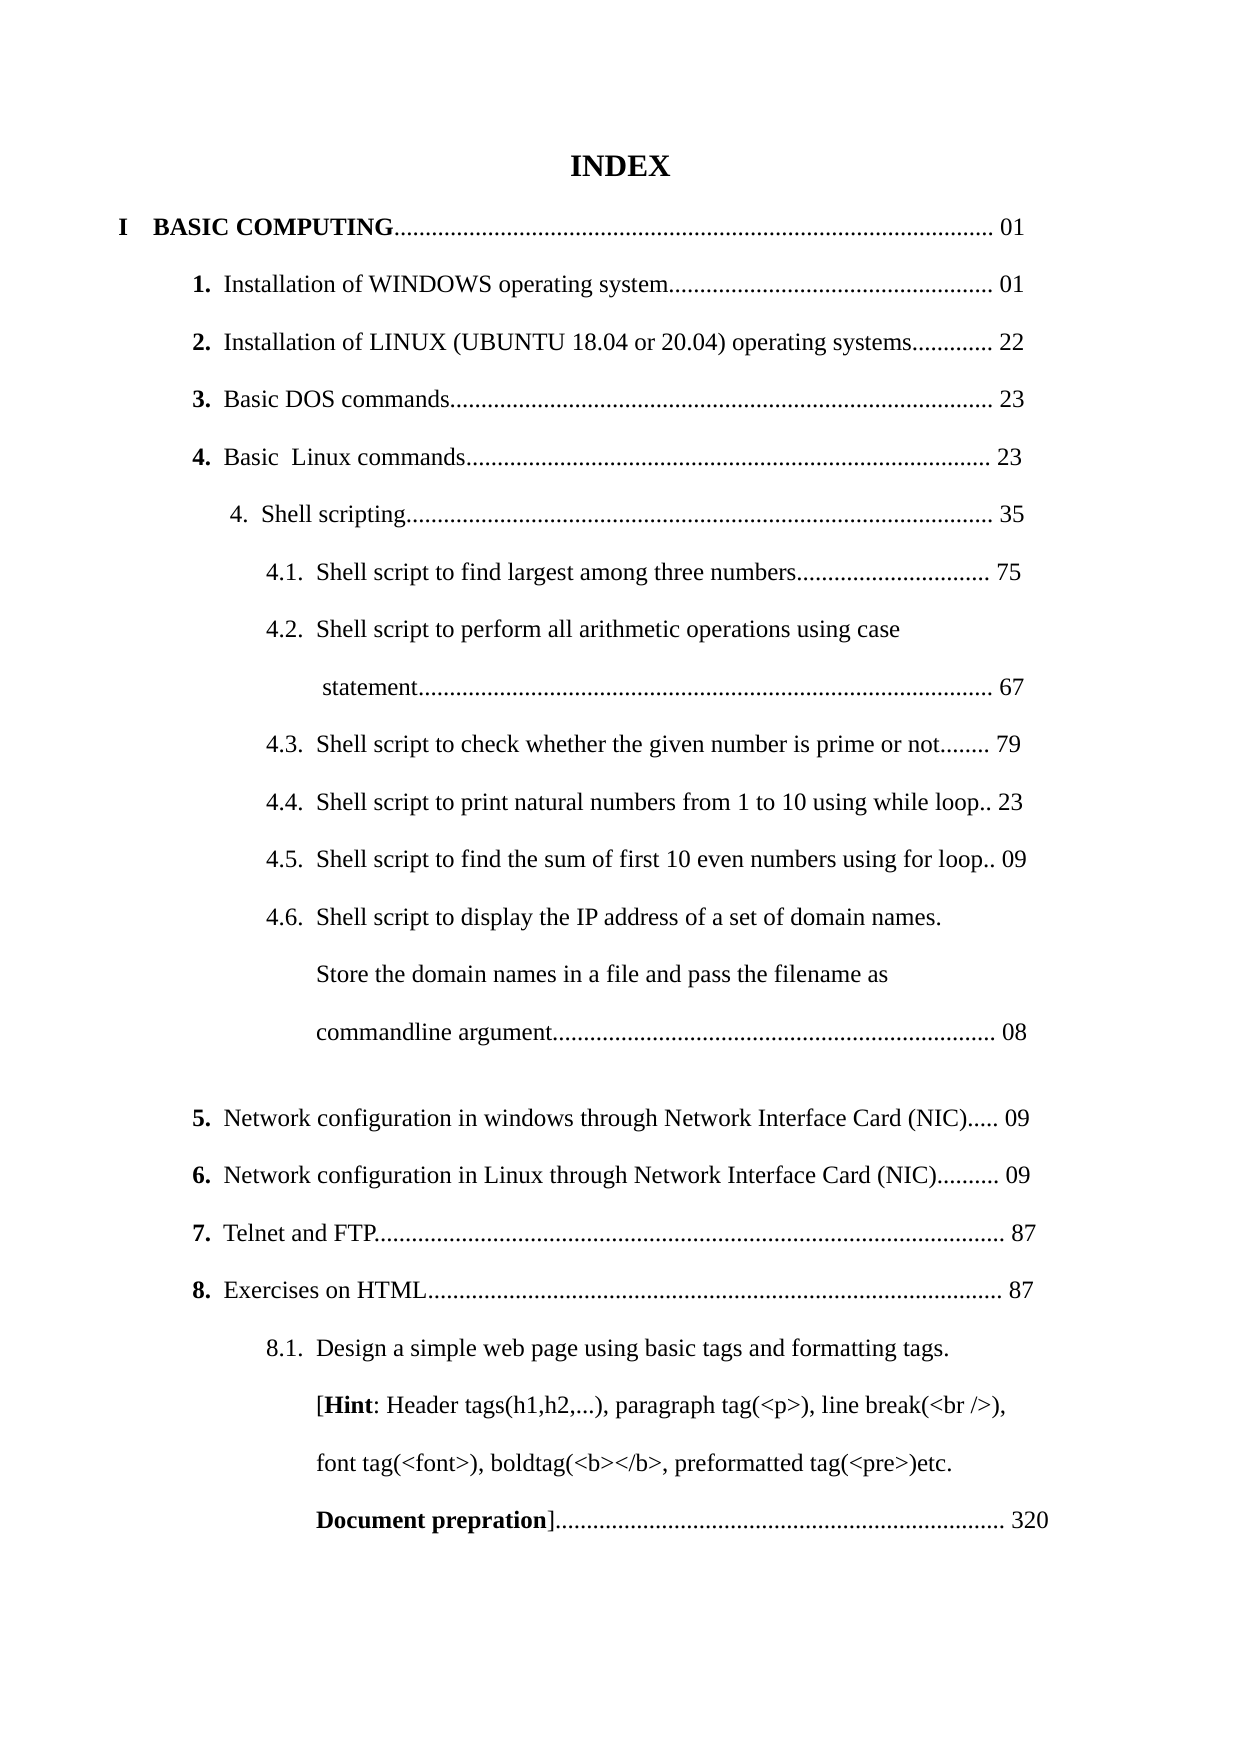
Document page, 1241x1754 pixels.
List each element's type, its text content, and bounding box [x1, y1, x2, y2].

text 8.1. Design a simple web page using basic tags and formatting tags. [118, 1333, 1122, 1362]
text font tag(<font>), boldtag(<b></b>, preformatted tag(<pre>)etc. [118, 1448, 1122, 1477]
text I BASIC COMPUTING................................................................................................ 01 [118, 212, 1122, 240]
text 4.3. Shell script to check whether the given number is prime or not........ 79 [118, 729, 1122, 758]
text 1. Installation of WINDOWS operating system.................................................... 01 [118, 269, 1122, 298]
text 8. Exercises on HTML............................................................................................ 87 [118, 1275, 1122, 1304]
text commandline argument....................................................................... 08 [118, 1017, 1122, 1045]
text 4. Basic Linux commands.................................................................................... 23 [118, 442, 1122, 470]
text 4. Shell scripting.............................................................................................. 35 [118, 499, 1122, 528]
text 4.5. Shell script to find the sum of first 10 even numbers using for loop.. 09 [118, 844, 1122, 873]
text INDEX [118, 147, 1122, 183]
text 5. Network configuration in windows through Network Interface Card (NIC)..... 09 [118, 1103, 1122, 1132]
text 3. Basic DOS commands....................................................................................... 23 [118, 384, 1122, 413]
text statement............................................................................................ 67 [118, 672, 1122, 700]
text 4.2. Shell script to perform all arithmetic operations using case [118, 614, 1122, 643]
text 4.1. Shell script to find largest among three numbers............................... 75 [118, 557, 1122, 585]
text 4.6. Shell script to display the IP address of a set of domain names. [118, 902, 1122, 930]
text Document prepration]........................................................................ 320 [118, 1505, 1122, 1534]
text 4.4. Shell script to print natural numbers from 1 to 10 using while loop.. 23 [118, 787, 1122, 815]
text 6. Network configuration in Linux through Network Interface Card (NIC).......... 09 [118, 1160, 1122, 1189]
text 7. Telnet and FTP..................................................................................................... 87 [118, 1218, 1122, 1247]
text Store the domain names in a file and pass the filename as [118, 959, 1122, 988]
text [Hint: Header tags(h1,h2,...), paragraph tag(<p>), line break(<br />), [118, 1390, 1122, 1419]
text 2. Installation of LINUX (UBUNTU 18.04 or 20.04) operating systems............. 22 [118, 327, 1122, 355]
